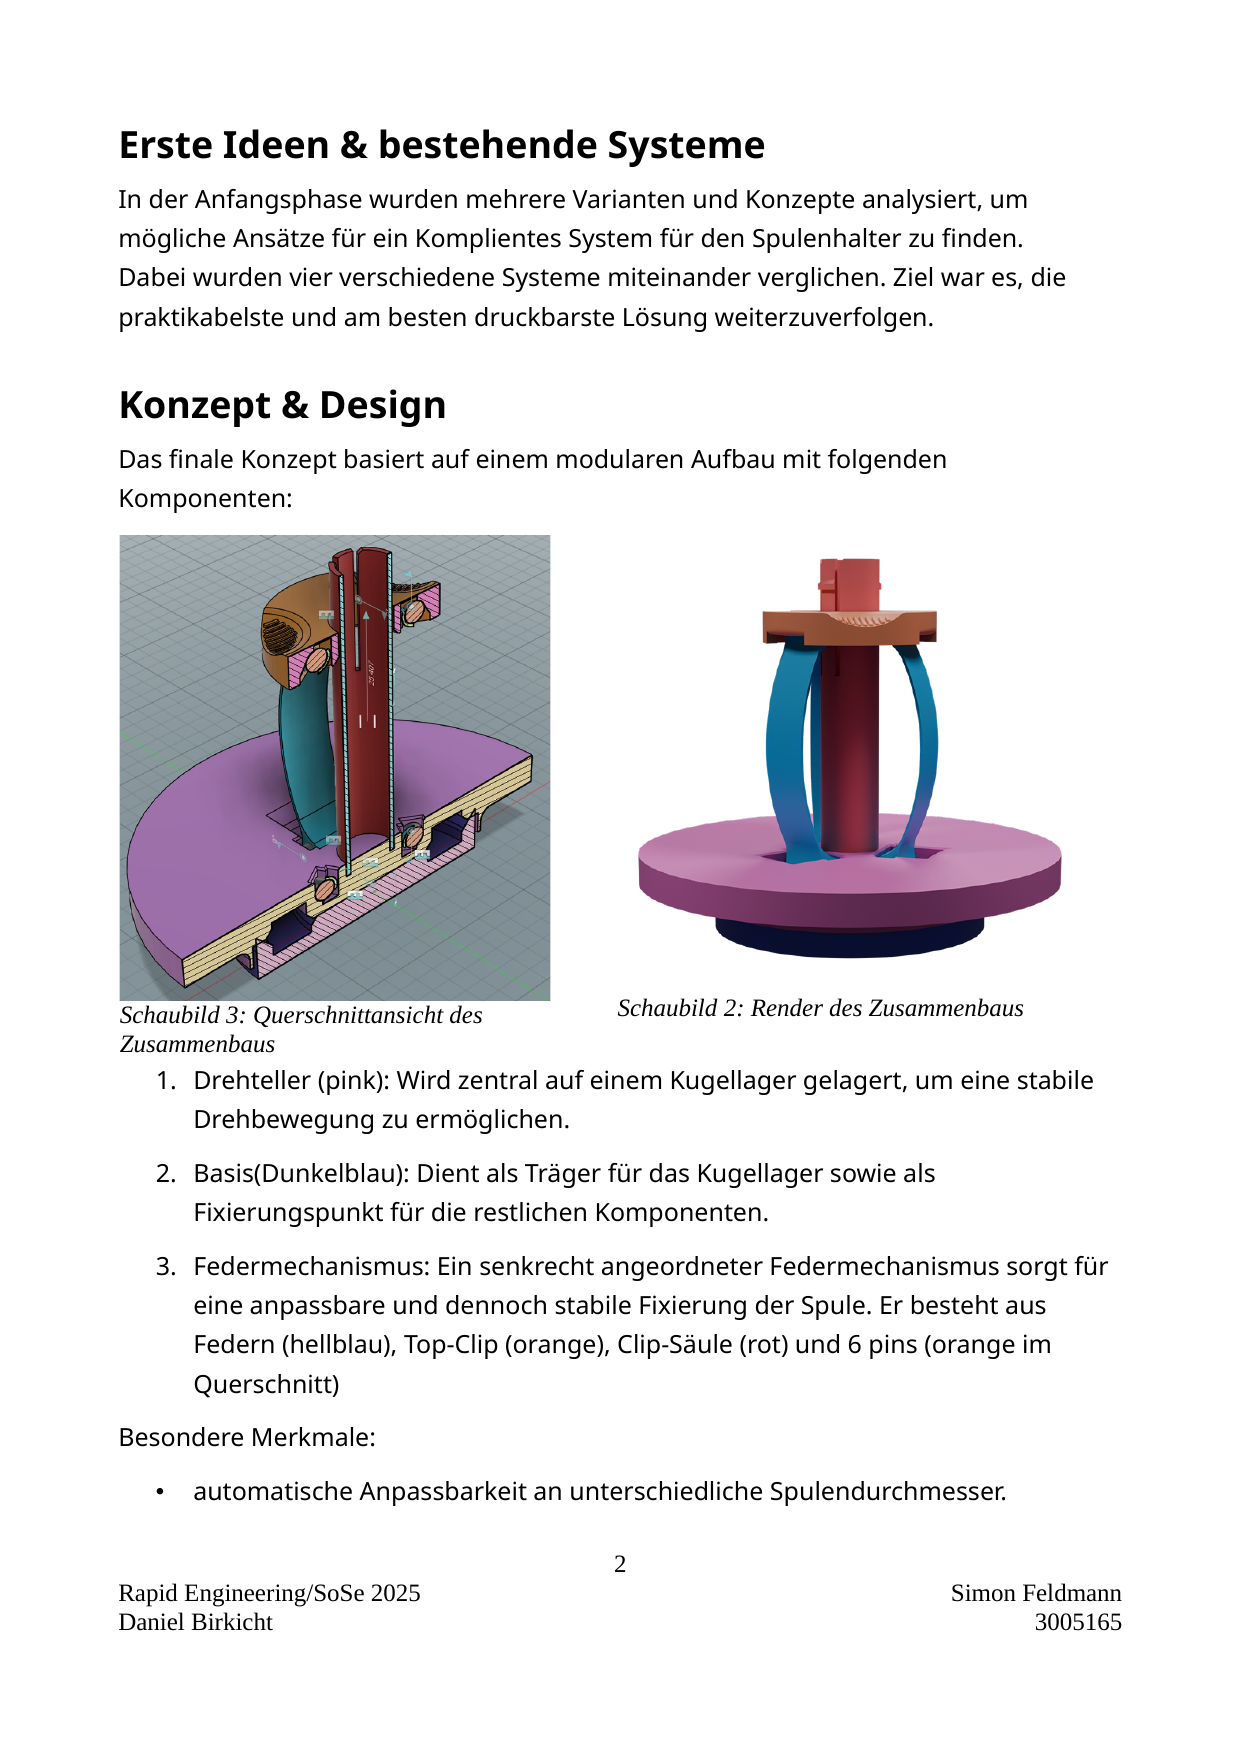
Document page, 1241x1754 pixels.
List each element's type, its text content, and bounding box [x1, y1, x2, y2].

subtitle Konzept & Design [118, 378, 1122, 429]
list automatische Anpassbarkeit an unterschiedliche Spulendurchmesser. [156, 1474, 1122, 1508]
subtitle Erste Ideen & bestehende Systeme [118, 118, 1122, 169]
text Das finale Konzept basiert auf einem modularen Aufbau mit folgenden Komponenten: [118, 441, 1122, 515]
picture [119, 535, 551, 1001]
text Besondere Merkmale: [118, 1420, 1122, 1454]
text In der Anfangsphase wurden mehrere Varianten und Konzepte analysiert, um mögliche Ansätze für ein Komplientes System für den Spulenhalter zu finden. Dabei wurden vier verschiedene Systeme miteinander verglichen. Ziel war es, die praktikabelste und am besten druckbarste Lösung weiterzuverfolgen. [118, 182, 1122, 333]
picture [617, 534, 1082, 994]
list Schaubild 2: Render des Zusammenbaus [617, 994, 1082, 1022]
list Federmechanismus: Ein senkrecht angeordneter Federmechanismus sorgt für eine anpassbare und dennoch stabile Fixierung der Spule. Er besteht aus Federn (hellblau), Top-Clip (orange), Clip-Säule (rot) und 6 pins (orange im Querschnitt) [156, 1249, 1122, 1400]
list Schaubild 3: Querschnittansicht des Zusammenbaus [119, 1001, 550, 1058]
list Drehteller (pink): Wird zentral auf einem Kugellager gelagert, um eine stabile Drehbewegung zu ermöglichen. [119, 522, 1122, 1136]
list Basis(Dunkelblau): Dient als Träger für das Kugellager sowie als Fixierungspunkt für die restlichen Komponenten. [156, 1156, 1122, 1229]
